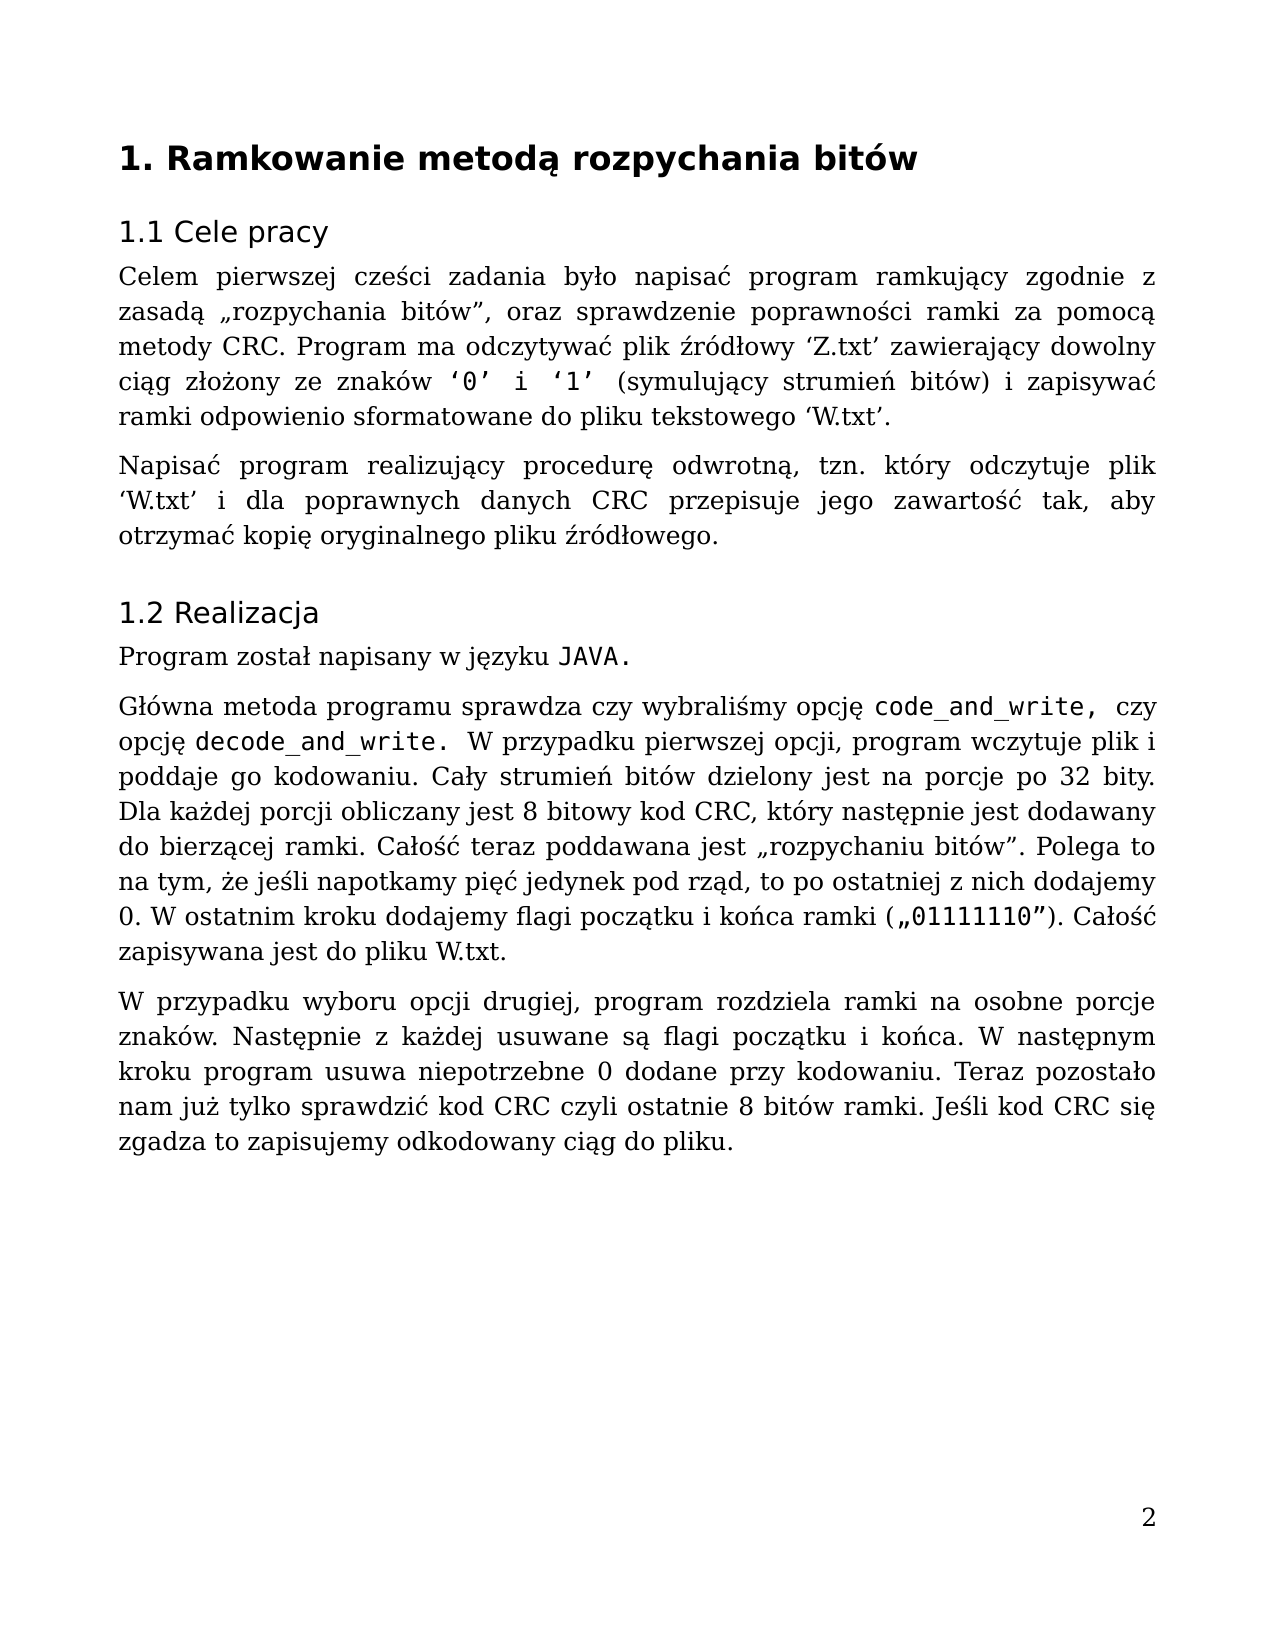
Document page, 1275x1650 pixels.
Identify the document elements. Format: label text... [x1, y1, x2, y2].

subtitle 1. Ramkowanie metodą rozpychania bitów [118, 139, 1157, 178]
text Celem pierwszej cześci zadania było napisać program ramkujący zgodnie z zasadą „rozpychania bitów”, oraz sprawdzenie poprawności ramki za pomocą metody CRC. Program ma odczytywać plik źródłowy ‘Z.txt’ zawierający dowolny ciąg złożony ze znaków ‘0’ i ‘1’ (symulujący strumień bitów) i zapisywać ramki odpowienio sformatowane do pliku tekstowego ‘W.txt’. [118, 262, 1157, 431]
text W przypadku wyboru opcji drugiej, program rozdziela ramki na osobne porcje znaków. Następnie z każdej usuwane są flagi początku i końca. W następnym kroku program usuwa niepotrzebne 0 dodane przy kodowaniu. Teraz pozostało nam już tylko sprawdzić kod CRC czyli ostatnie 8 bitów ramki. Jeśli kod CRC się zgadza to zapisujemy odkodowany ciąg do pliku. [118, 987, 1157, 1156]
subtitle 1.1 Cele pracy [118, 216, 1157, 249]
subtitle 1.2 Realizacja [118, 596, 1157, 630]
text Główna metoda programu sprawdza czy wybraliśmy opcję code_and_write, czy opcję decode_and_write. W przypadku pierwszej opcji, program wczytuje plik i poddaje go kodowaniu. Cały strumień bitów dzielony jest na porcje po 32 bity. Dla każdej porcji obliczany jest 8 bitowy kod CRC, który następnie jest dodawany do bierzącej ramki. Całość teraz poddawana jest „rozpychaniu bitów”. Polega to na tym, że jeśli napotkamy pięć jedynek pod rząd, to po ostatniej z nich dodajemy 0. W ostatnim kroku dodajemy flagi początku i końca ramki („01111110”). Całość zapisywana jest do pliku W.txt. [118, 692, 1157, 966]
text Napisać program realizujący procedurę odwrotną, tzn. który odczytuje plik ‘W.txt’ i dla poprawnych danych CRC przepisuje jego zawartość tak, aby otrzymać kopię oryginalnego pliku źródłowego. [118, 452, 1157, 551]
text Program został napisany w języku JAVA. [118, 643, 1157, 672]
